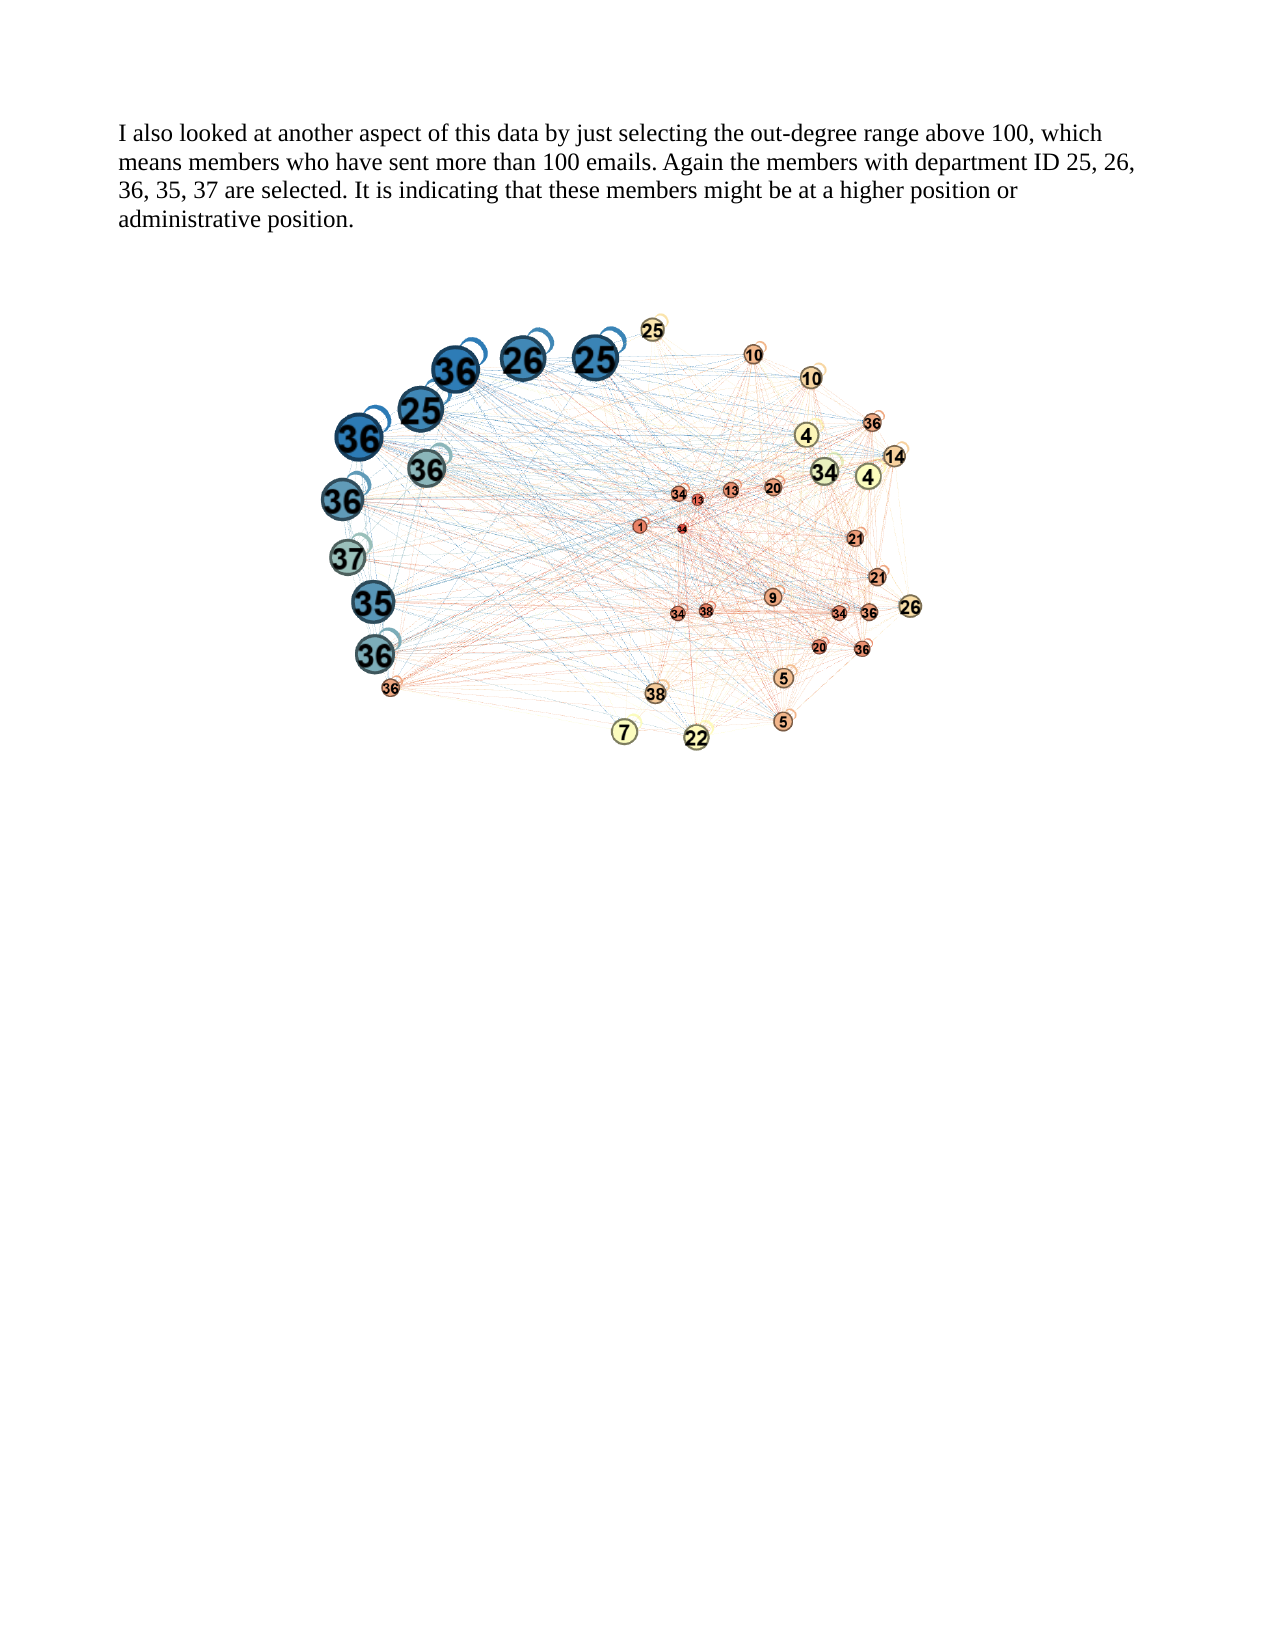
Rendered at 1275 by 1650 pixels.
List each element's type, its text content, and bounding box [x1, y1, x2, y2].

text I also looked at another aspect of this data by just selecting the out-degree range above 100, which means members who have sent more than 100 emails. Again the members with department ID 25, 26, 36, 35, 37 are selected. It is indicating that these members might be at a higher position or administrative position. [118, 118, 1157, 233]
picture [294, 267, 960, 767]
